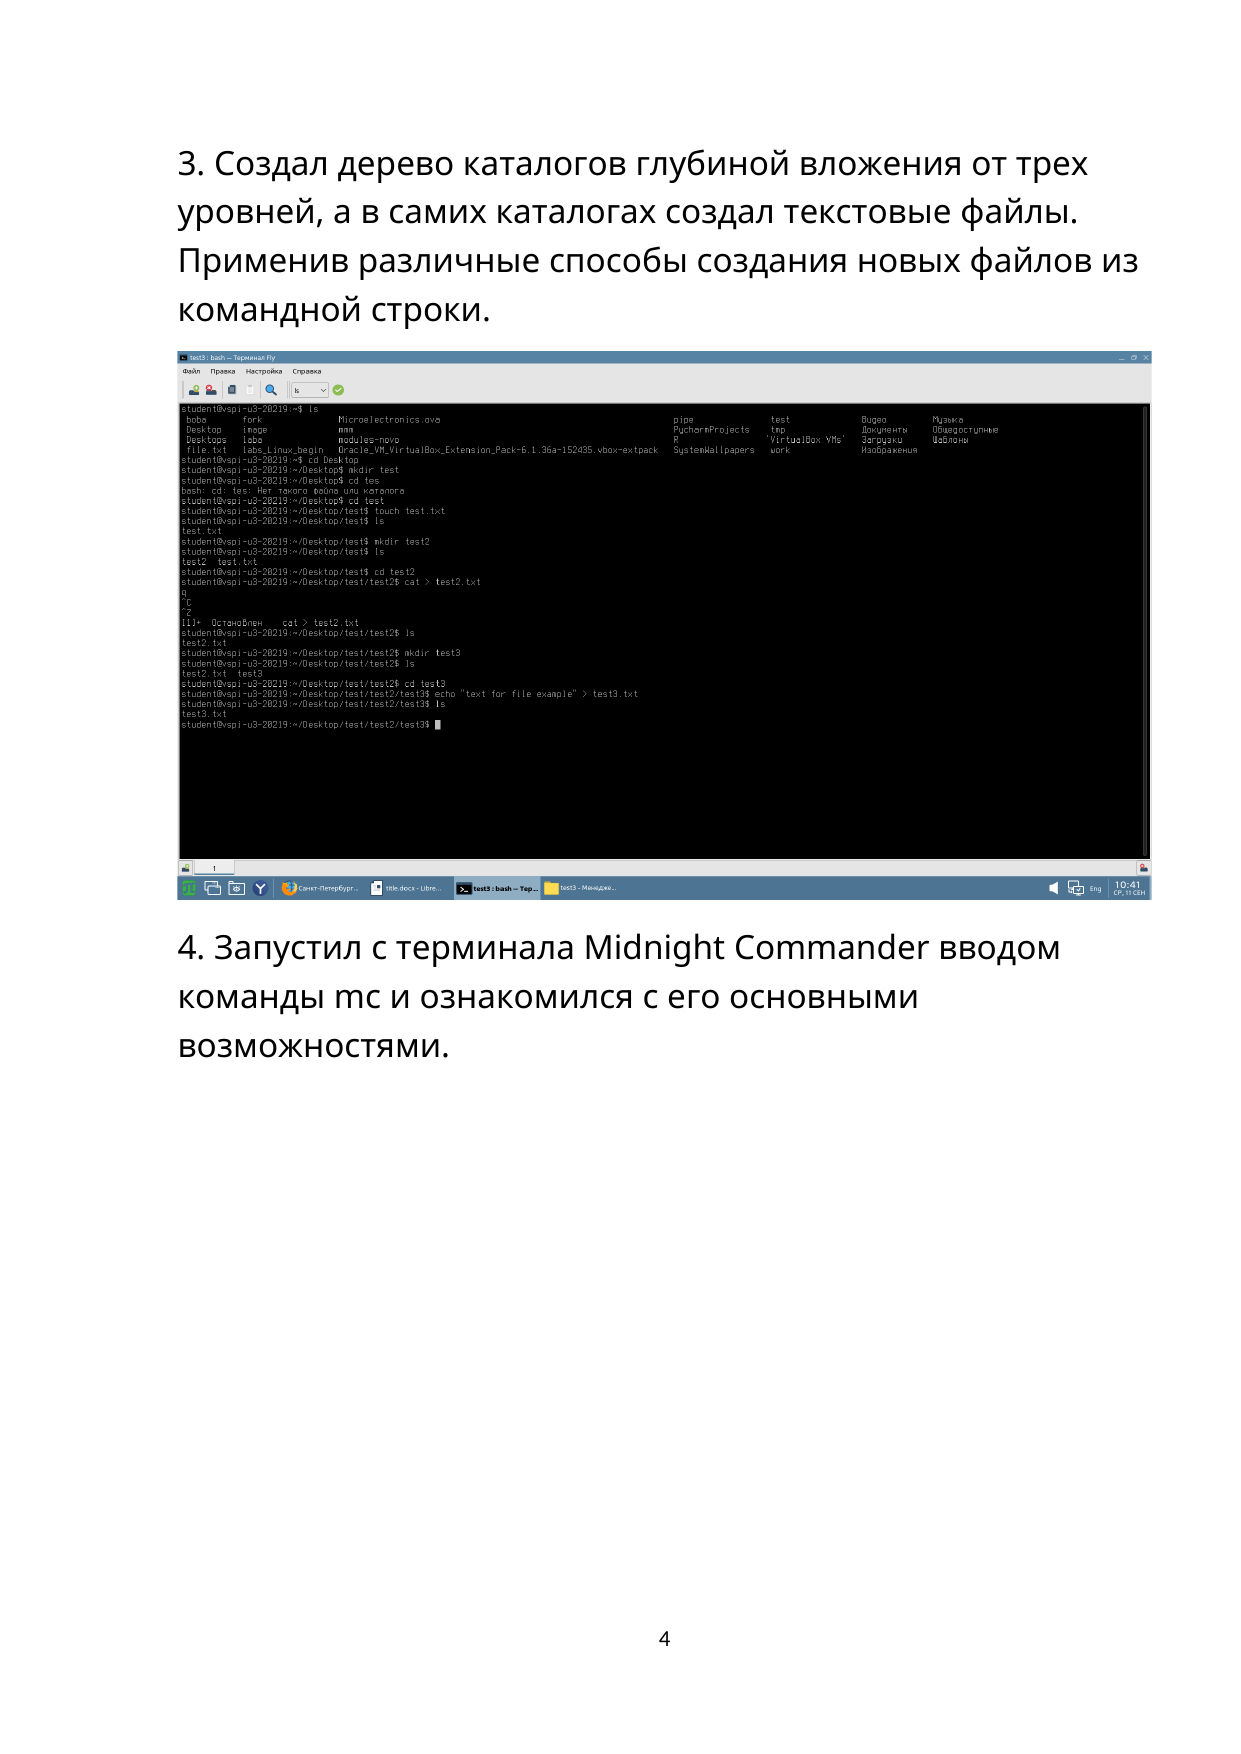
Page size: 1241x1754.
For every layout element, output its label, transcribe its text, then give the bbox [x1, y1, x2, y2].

picture [177, 351, 1152, 900]
text 4. Запустил с терминала Midnight Commander вводом команды mc и ознакомился с его основными возможностями. [177, 900, 1152, 1067]
text 3. Создал дерево каталогов глубиной вложения от трех уровней, а в самих каталогах создал текстовые файлы. Применив различные способы создания новых файлов из командной строки. [177, 139, 1152, 332]
